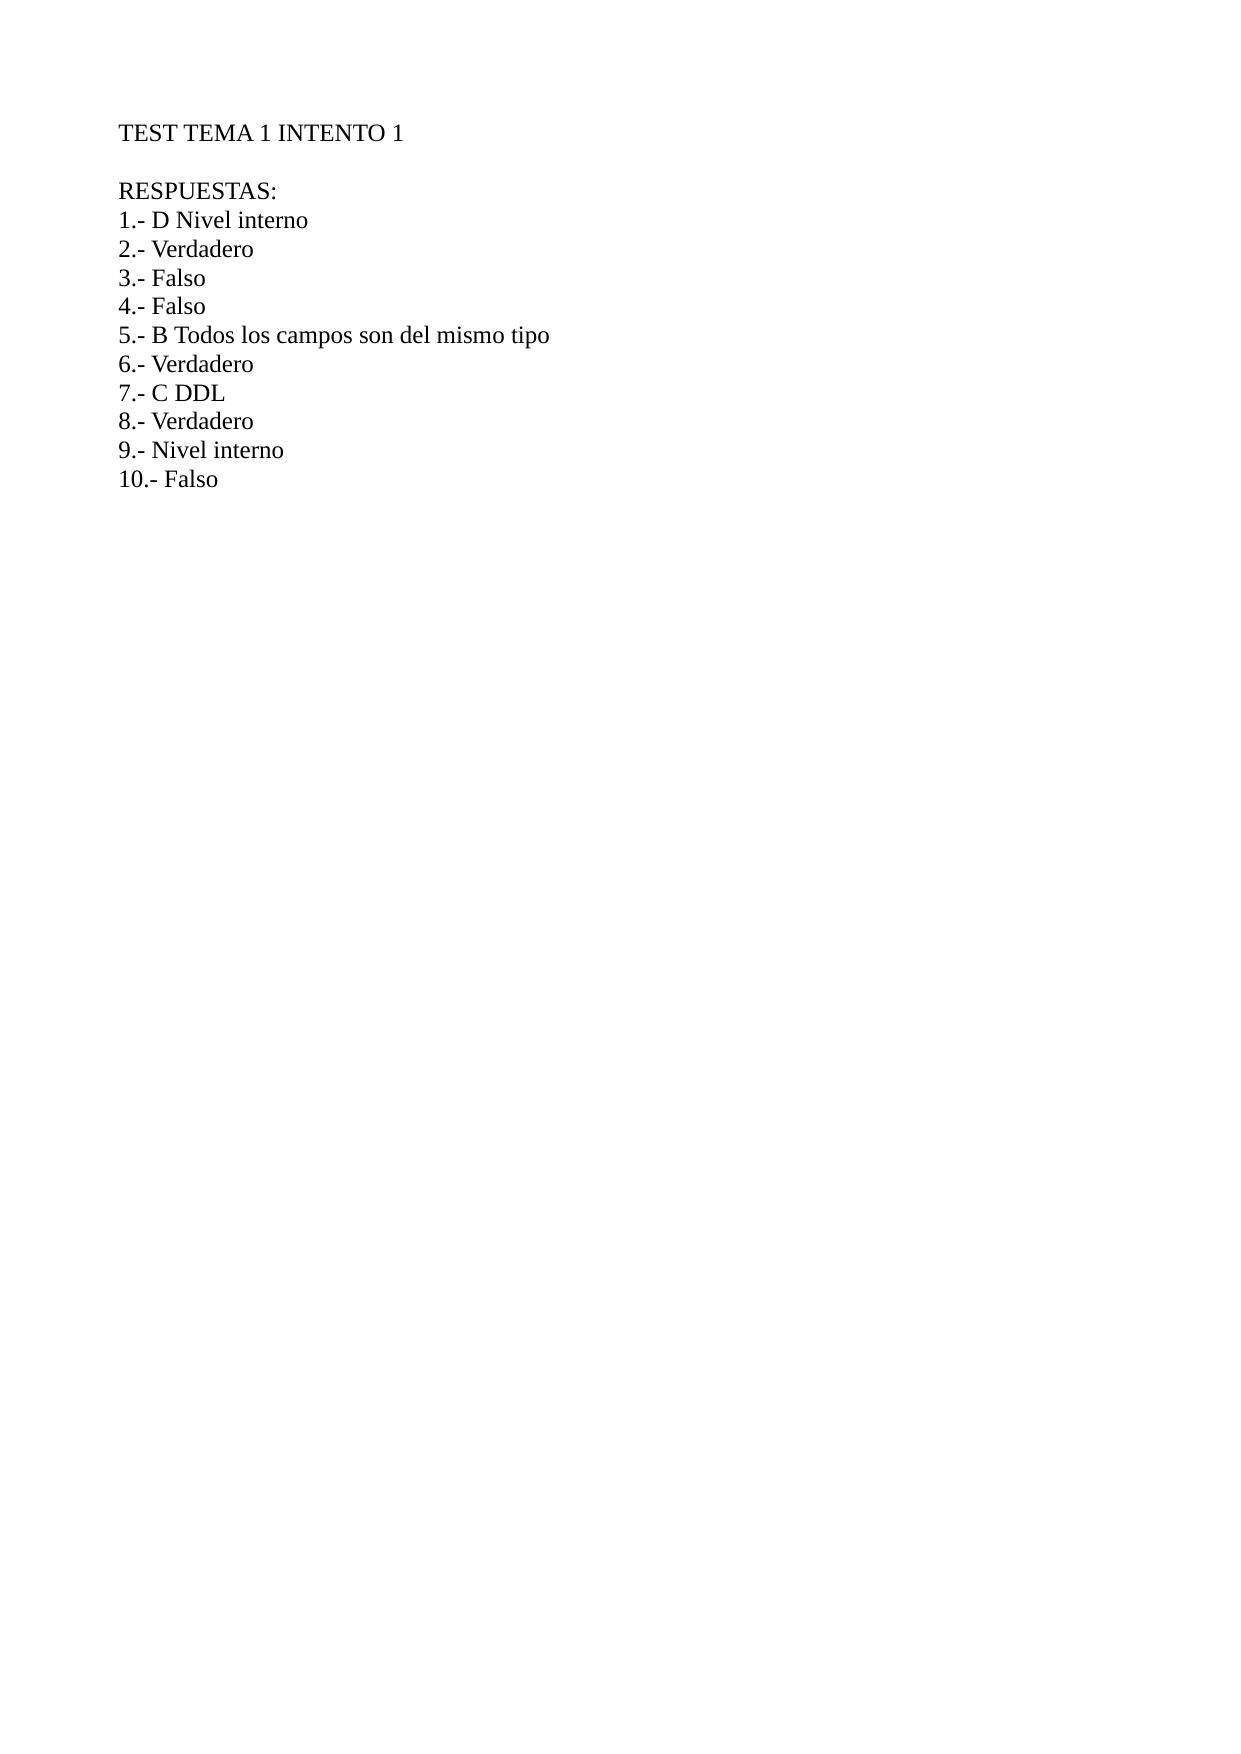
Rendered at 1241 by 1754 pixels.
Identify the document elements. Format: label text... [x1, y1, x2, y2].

text 10.- Falso [118, 464, 1122, 493]
text 9.- Nivel interno [118, 435, 1122, 464]
text 8.- Verdadero [118, 406, 1122, 435]
text 6.- Verdadero [118, 349, 1122, 378]
text 1.- D Nivel interno [118, 205, 1122, 234]
text 5.- B Todos los campos son del mismo tipo [118, 320, 1122, 349]
text 3.- Falso [118, 263, 1122, 291]
text RESPUESTAS: [118, 176, 1122, 205]
text 4.- Falso [118, 291, 1122, 320]
text 2.- Verdadero [118, 234, 1122, 263]
text 7.- C DDL [118, 378, 1122, 406]
